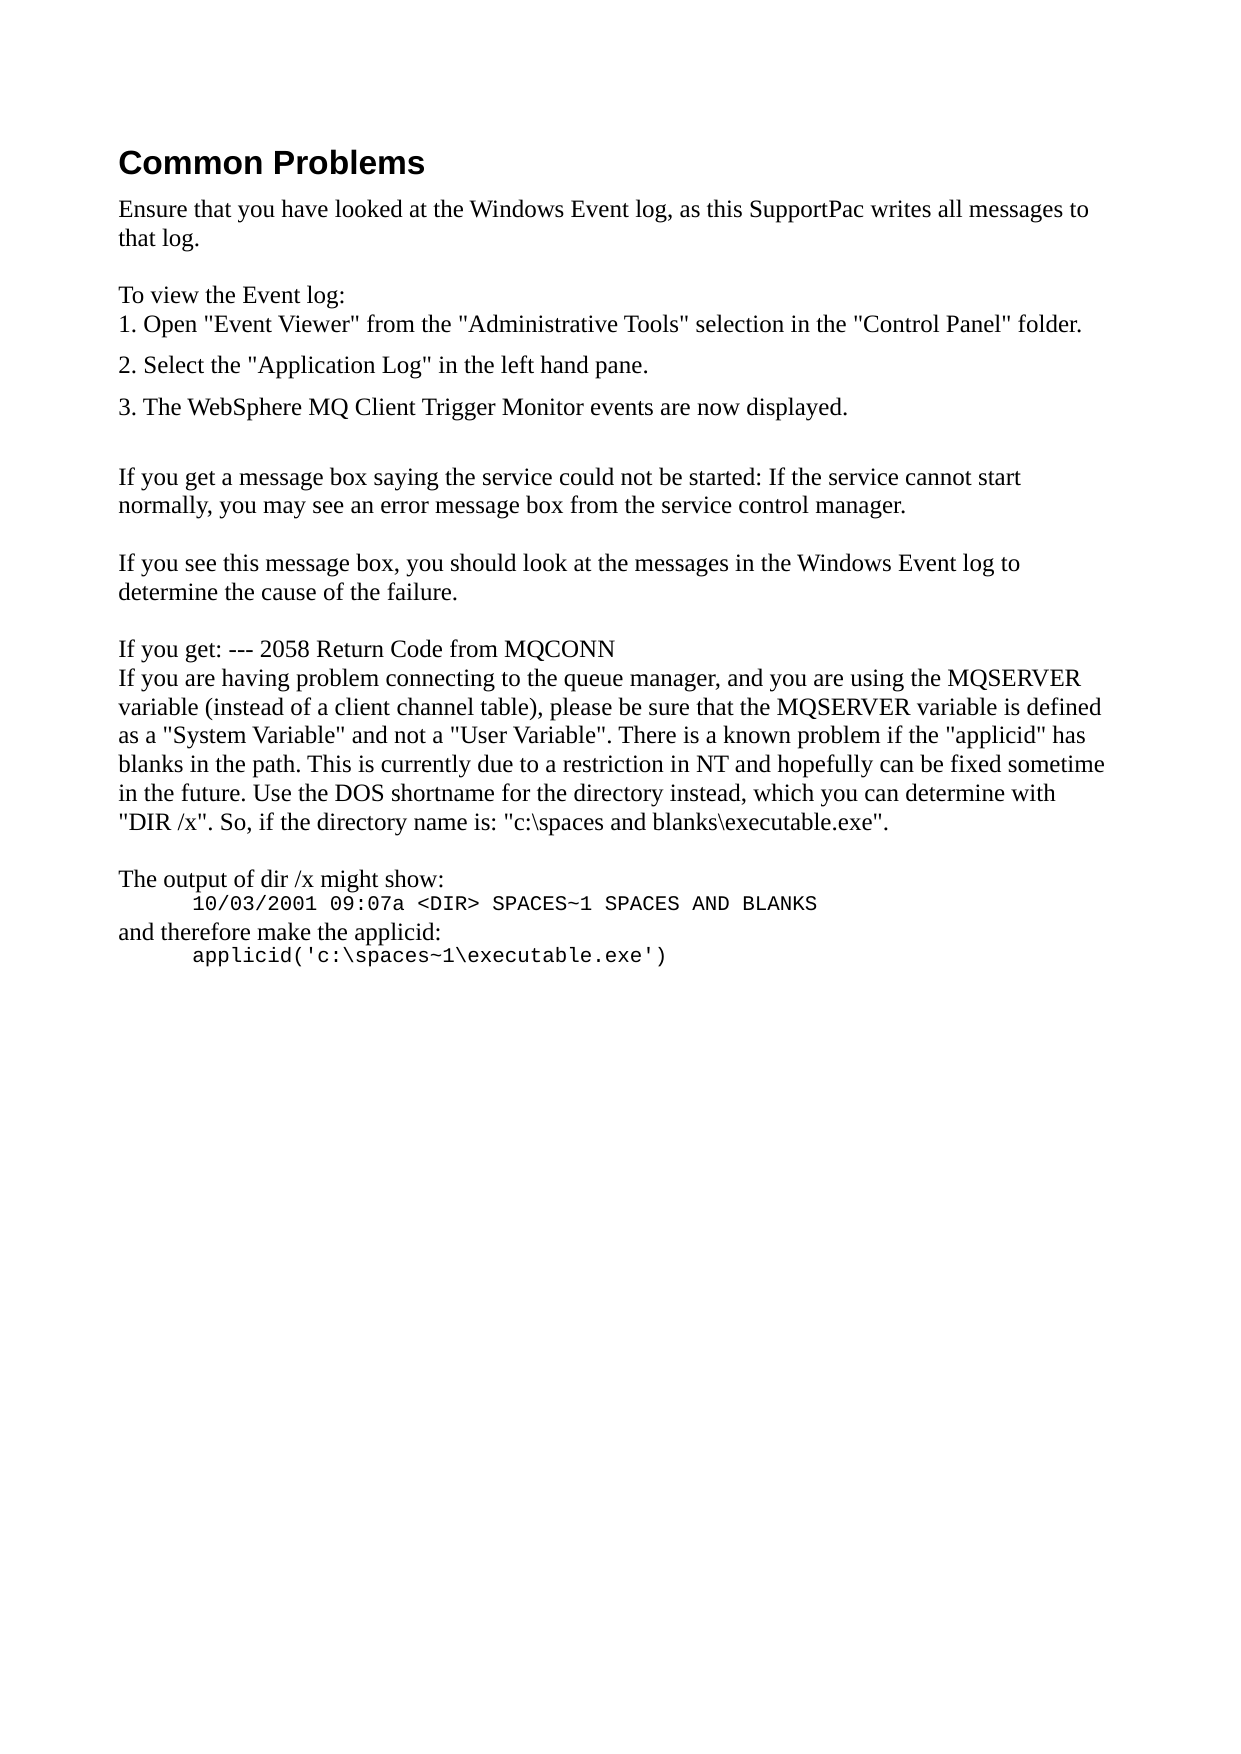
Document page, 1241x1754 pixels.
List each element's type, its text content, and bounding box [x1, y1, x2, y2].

text 3. The WebSphere MQ Client Trigger Monitor events are now displayed. [118, 392, 1122, 421]
text 2. Select the "Application Log" in the left hand pane. [118, 351, 1122, 379]
text If you get a message box saying the service could not be started: If the service cannot start normally, you may see an error message box from the service control manager. [118, 462, 1122, 519]
text and therefore make the applicid: [118, 917, 1122, 945]
text The output of dir /x might show: [118, 864, 1122, 893]
text applicid('c:\spaces~1\executable.exe') [192, 945, 1122, 969]
text If you are having problem connecting to the queue manager, and you are using the MQSERVER variable (instead of a client channel table), please be sure that the MQSERVER variable is defined as a "System Variable" and not a "User Variable". There is a known problem if the "applicid" has blanks in the path. This is currently due to a restriction in NT and hopefully can be fixed sometime in the future. Use the DOS shortname for the directory instead, which you can determine with "DIR /x". So, if the directory name is: "c:\spaces and blanks\executable.exe". [118, 663, 1122, 836]
text Ensure that you have looked at the Windows Event log, as this SupportPac writes all messages to that log. [118, 194, 1122, 252]
text To view the Event log: [118, 281, 1122, 309]
text If you get: --- 2058 Return Code from MQCONN [118, 634, 1122, 663]
text If you see this message box, you should look at the messages in the Windows Event log to determine the cause of the failure. [118, 548, 1122, 606]
subtitle Common Problems [118, 143, 1122, 182]
text 1. Open "Event Viewer" from the "Administrative Tools" selection in the "Control Panel" folder. [118, 309, 1122, 338]
text 10/03/2001 09:07a <DIR> SPACES~1 SPACES AND BLANKS [192, 893, 1122, 917]
